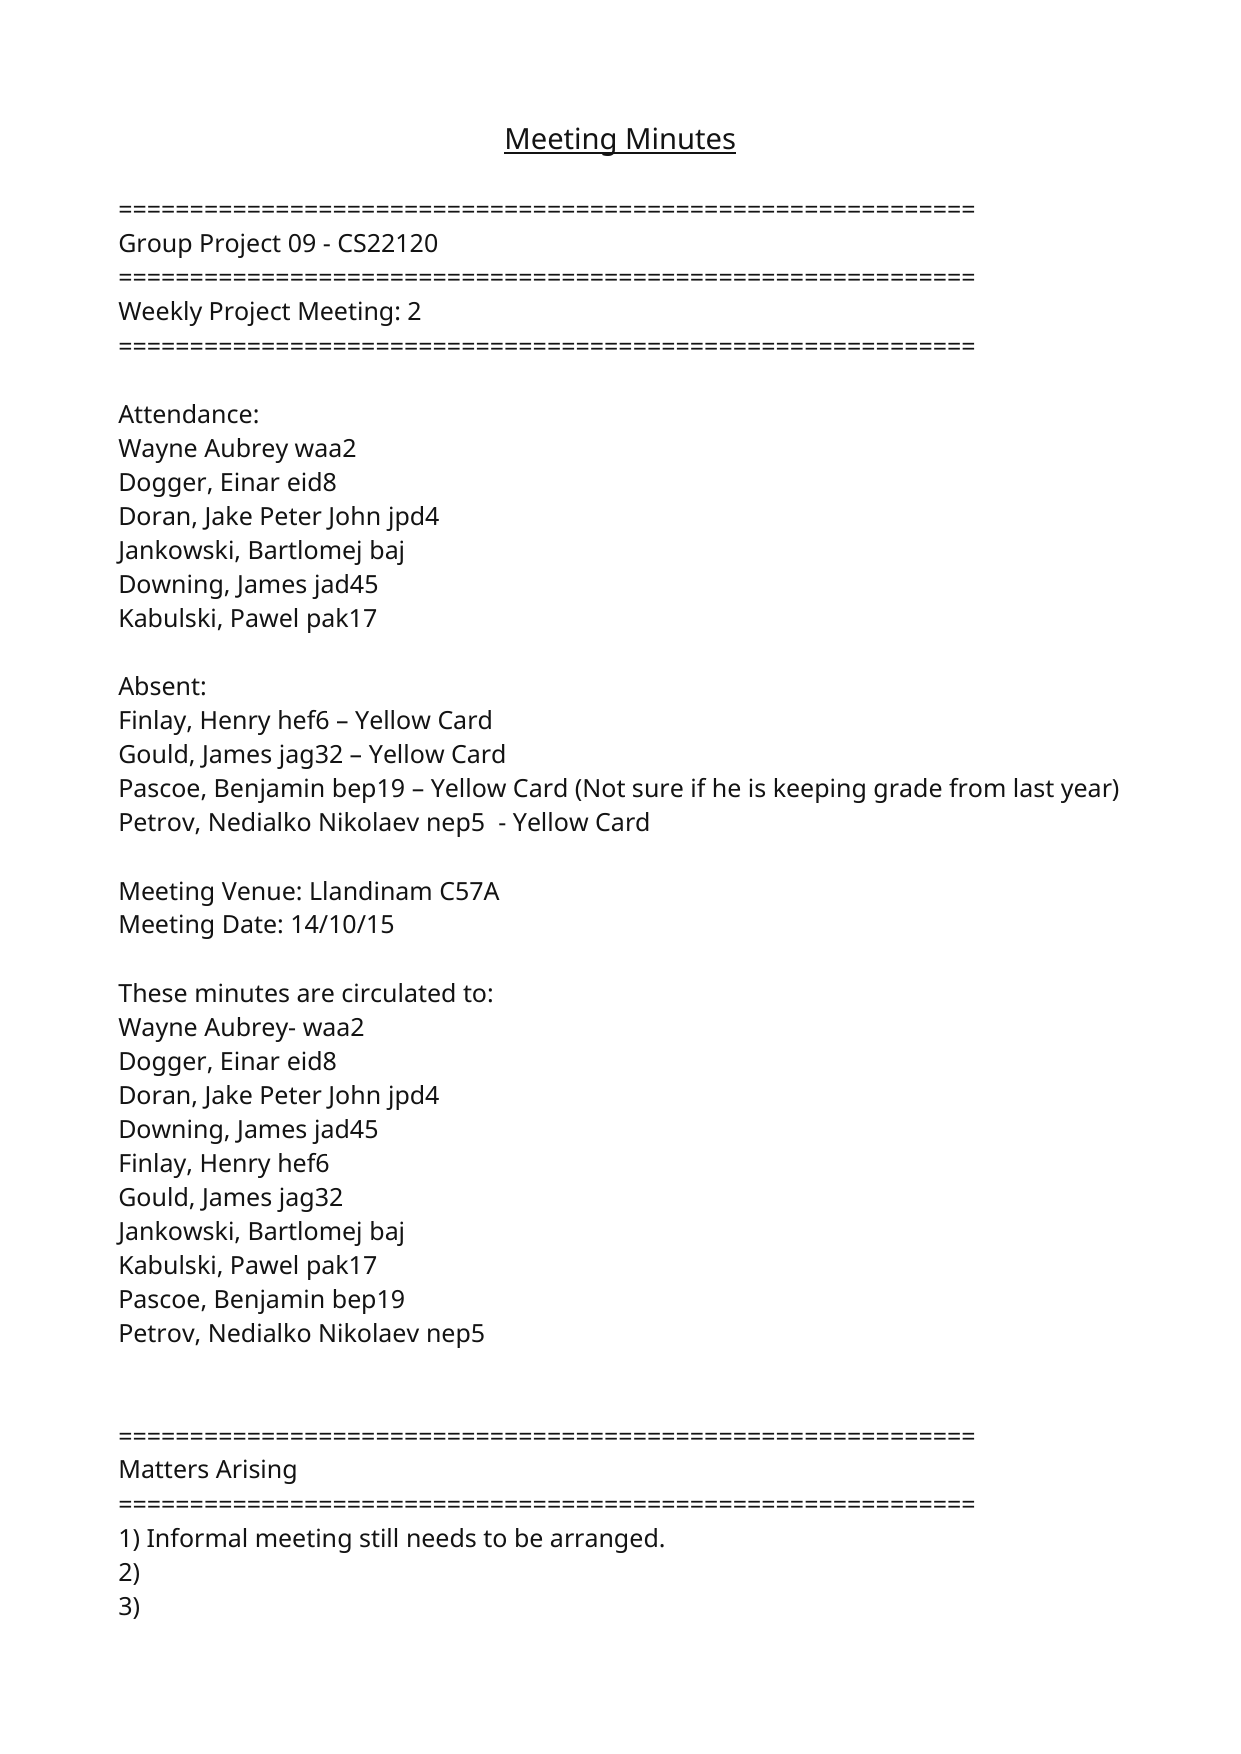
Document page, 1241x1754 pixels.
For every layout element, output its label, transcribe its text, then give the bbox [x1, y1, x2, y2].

text Jankowski, Bartlomej baj [118, 532, 1122, 567]
text Jankowski, Bartlomej baj [118, 1214, 1122, 1248]
text Weekly Project Meeting: 2 [118, 294, 1122, 328]
text Downing, James jad45 [118, 567, 1122, 601]
text Dogger, Einar eid8 [118, 464, 1122, 498]
text Matters Arising [118, 1452, 1122, 1486]
text Petrov, Nedialko Nikolaev nep5 [118, 1316, 1122, 1350]
text Group Project 09 - CS22120 [118, 226, 1122, 260]
text Attendance: [118, 396, 1122, 430]
text Doran, Jake Peter John jpd4 [118, 498, 1122, 532]
text 3) [118, 1588, 1122, 1622]
text Petrov, Nedialko Nikolaev nep5 - Yellow Card [118, 805, 1122, 839]
text ============================================================ [118, 1418, 1122, 1452]
text Kabulski, Pawel pak17 [118, 601, 1122, 635]
text Meeting Minutes [118, 118, 1122, 158]
text Pascoe, Benjamin bep19 [118, 1282, 1122, 1316]
text Downing, James jad45 [118, 1112, 1122, 1146]
text Dogger, Einar eid8 [118, 1043, 1122, 1077]
text Absent: [118, 669, 1122, 703]
text Finlay, Henry hef6 – Yellow Card [118, 703, 1122, 737]
text Meeting Date: 14/10/15 [118, 907, 1122, 941]
text Wayne Aubrey- waa2 [118, 1009, 1122, 1043]
text ============================================================ [118, 328, 1122, 362]
text These minutes are circulated to: [118, 975, 1122, 1009]
text Kabulski, Pawel pak17 [118, 1248, 1122, 1282]
text ============================================================ [118, 192, 1122, 226]
text 1) Informal meeting still needs to be arranged. [118, 1520, 1122, 1554]
text Doran, Jake Peter John jpd4 [118, 1077, 1122, 1112]
text 2) [118, 1554, 1122, 1588]
text Gould, James jag32 – Yellow Card [118, 737, 1122, 771]
text ============================================================ [118, 1486, 1122, 1520]
text Pascoe, Benjamin bep19 – Yellow Card (Not sure if he is keeping grade from last year) [118, 771, 1122, 805]
text Gould, James jag32 [118, 1180, 1122, 1214]
text ============================================================ [118, 260, 1122, 294]
text Finlay, Henry hef6 [118, 1146, 1122, 1180]
text Meeting Venue: Llandinam C57A [118, 873, 1122, 907]
text Wayne Aubrey waa2 [118, 430, 1122, 464]
